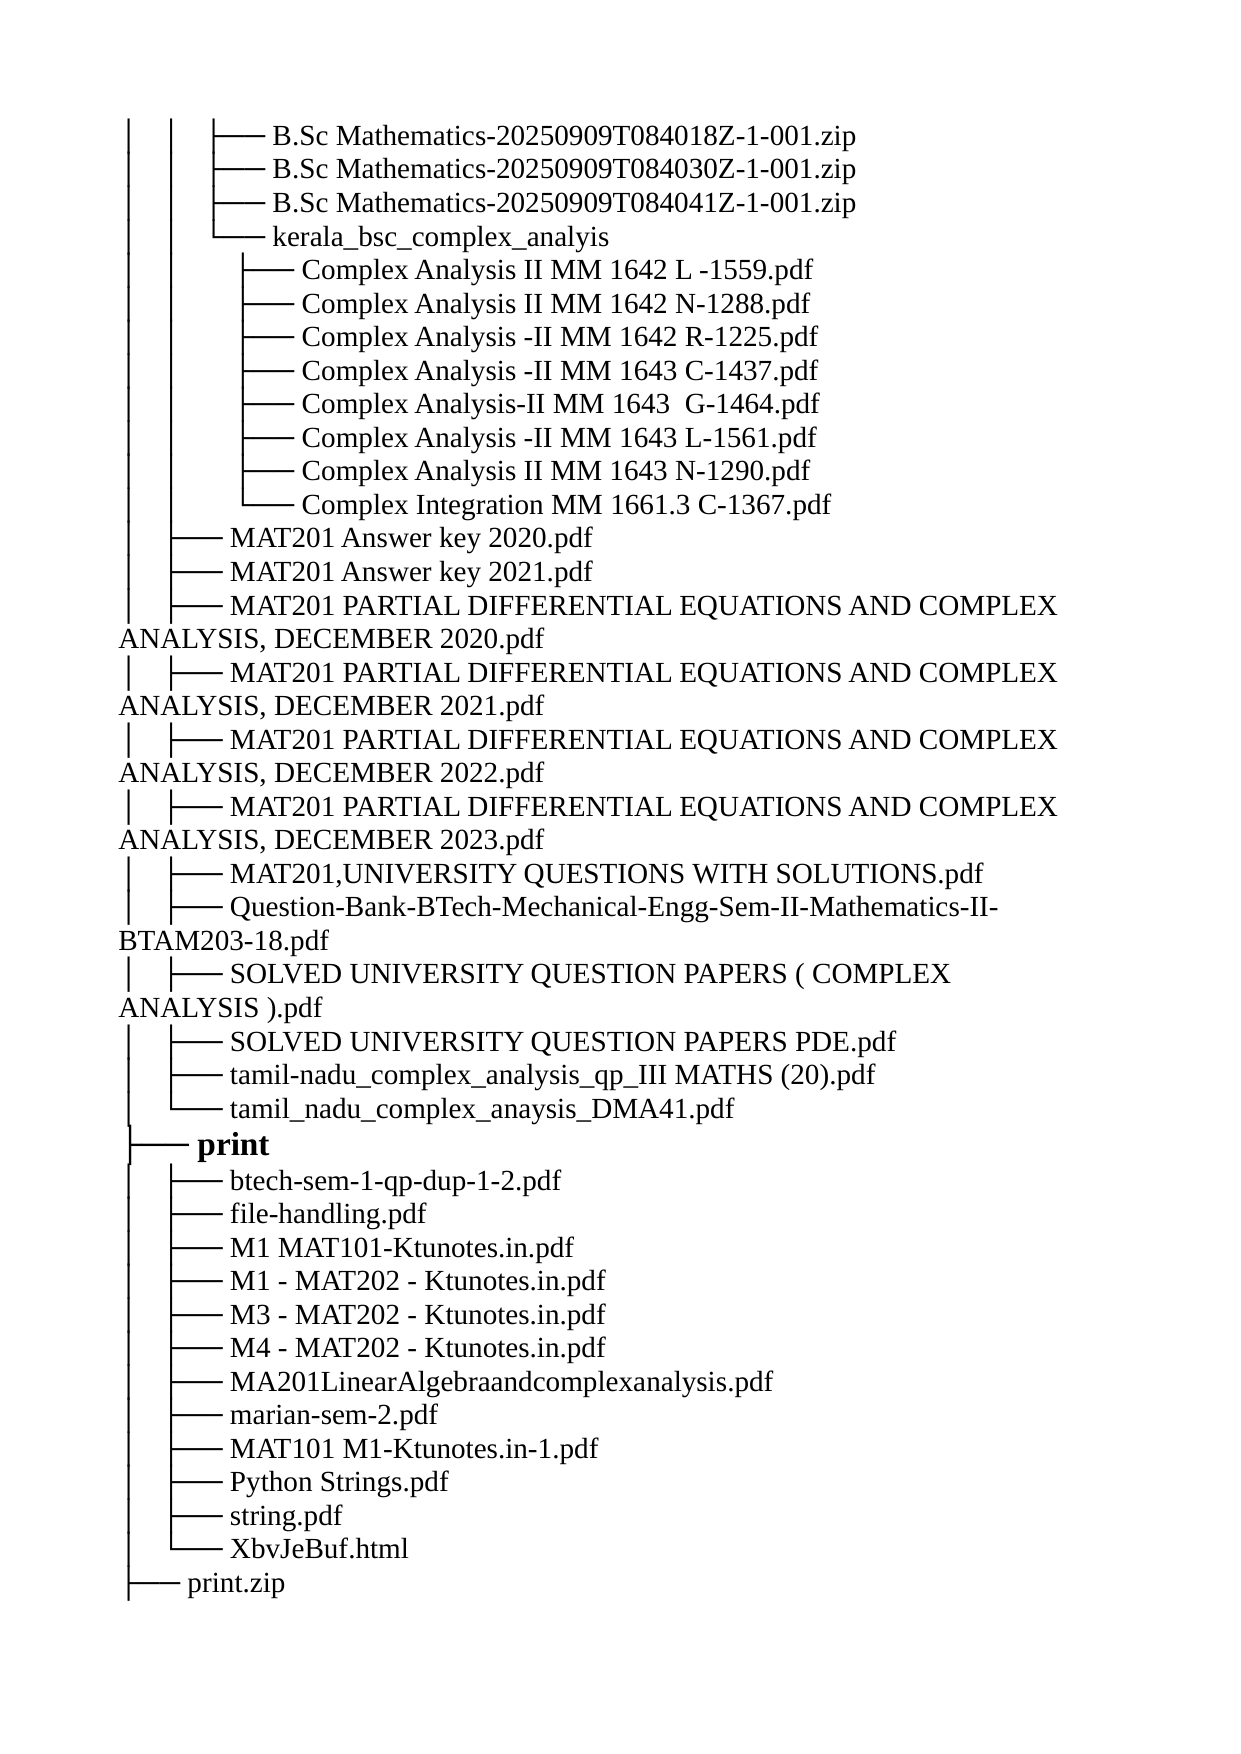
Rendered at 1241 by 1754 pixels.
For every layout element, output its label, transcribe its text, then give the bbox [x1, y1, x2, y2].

text │ ├── M1 - MAT202 - Ktunotes.in.pdf [171, 1263, 1122, 1297]
text │ │ ├── Complex Analysis II MM 1642 L -1559.pdf [129, 252, 169, 286]
text │ ├── M1 MAT101-Ktunotes.in.pdf [171, 1230, 1122, 1263]
text │ ├── MAT201 Answer key 2021.pdf [129, 554, 169, 588]
text │ │ └── kerala_bsc_complex_analyis [129, 219, 169, 252]
text │ ├── MAT201 PARTIAL DIFFERENTIAL EQUATIONS AND COMPLEX ANALYSIS, DECEMBER 2020.pdf [118, 588, 1122, 655]
text │ │ ├── Complex Analysis II MM 1642 L -1559.pdf [243, 252, 1122, 286]
text ├── print [129, 1124, 1122, 1163]
text │ │ ├── Complex Analysis -II MM 1643 C-1437.pdf [171, 353, 241, 386]
text │ │ ├── B.Sc Mathematics-20250909T084018Z-1-001.zip [129, 118, 169, 152]
text │ │ ├── Complex Analysis -II MM 1642 R-1225.pdf [171, 319, 241, 353]
text │ ├── MAT201,UNIVERSITY QUESTIONS WITH SOLUTIONS.pdf [171, 856, 1122, 889]
text │ ├── SOLVED UNIVERSITY QUESTION PAPERS PDE.pdf [129, 1024, 169, 1057]
text │ │ ├── Complex Analysis II MM 1642 L -1559.pdf [171, 252, 241, 286]
text │ ├── Question-Bank-BTech-Mechanical-Engg-Sem-II-Mathematics-II-BTAM203-18.pdf [118, 889, 1122, 957]
text │ │ ├── B.Sc Mathematics-20250909T084018Z-1-001.zip [171, 118, 212, 152]
text │ └── tamil_nadu_complex_anaysis_DMA41.pdf [129, 1091, 1122, 1124]
text │ ├── MAT201 PARTIAL DIFFERENTIAL EQUATIONS AND COMPLEX ANALYSIS, DECEMBER 2023.pdf [118, 789, 1122, 856]
text │ ├── MAT201 Answer key 2021.pdf [171, 554, 1122, 588]
text │ ├── tamil-nadu_complex_analysis_qp_III MATHS (20).pdf [129, 1057, 169, 1091]
text │ ├── MAT201 Answer key 2020.pdf [171, 521, 1122, 554]
text │ ├── btech-sem-1-qp-dup-1-2.pdf [129, 1163, 169, 1196]
text │ │ ├── Complex Analysis II MM 1642 N-1288.pdf [129, 286, 169, 319]
text │ │ ├── Complex Analysis -II MM 1643 L-1561.pdf [129, 420, 169, 453]
text │ │ ├── Complex Analysis -II MM 1642 R-1225.pdf [129, 319, 169, 353]
text │ │ ├── Complex Analysis -II MM 1643 C-1437.pdf [243, 353, 1122, 386]
text │ │ ├── Complex Analysis-II MM 1643 G-1464.pdf [129, 386, 169, 420]
text ├── print.zip [118, 1565, 127, 1599]
text │ │ ├── Complex Analysis -II MM 1643 L-1561.pdf [171, 420, 241, 453]
text │ ├── MAT201 Answer key 2020.pdf [129, 521, 169, 554]
text │ ├── marian-sem-2.pdf [129, 1397, 169, 1431]
text │ │ ├── Complex Analysis II MM 1643 N-1290.pdf [243, 453, 1122, 487]
text │ ├── M4 - MAT202 - Ktunotes.in.pdf [171, 1330, 1122, 1364]
text │ ├── marian-sem-2.pdf [171, 1397, 1122, 1431]
text │ ├── MAT201,UNIVERSITY QUESTIONS WITH SOLUTIONS.pdf [129, 856, 169, 889]
text │ │ ├── Complex Analysis -II MM 1643 C-1437.pdf [129, 353, 169, 386]
text │ ├── file-handling.pdf [129, 1196, 169, 1230]
text │ ├── Python Strings.pdf [129, 1464, 169, 1498]
text │ ├── M3 - MAT202 - Ktunotes.in.pdf [171, 1297, 1122, 1330]
text │ ├── MAT101 M1-Ktunotes.in-1.pdf [129, 1431, 169, 1464]
text │ ├── SOLVED UNIVERSITY QUESTION PAPERS ( COMPLEX ANALYSIS ).pdf [118, 957, 1122, 1024]
text │ ├── M4 - MAT202 - Ktunotes.in.pdf [129, 1330, 169, 1364]
text │ │ └── kerala_bsc_complex_analyis [171, 219, 1122, 252]
text │ │ ├── Complex Analysis II MM 1642 N-1288.pdf [243, 286, 1122, 319]
text │ ├── string.pdf [171, 1498, 1122, 1532]
text │ ├── M3 - MAT202 - Ktunotes.in.pdf [129, 1297, 169, 1330]
text │ │ ├── Complex Analysis-II MM 1643 G-1464.pdf [243, 386, 1122, 420]
text │ ├── MAT201 PARTIAL DIFFERENTIAL EQUATIONS AND COMPLEX ANALYSIS, DECEMBER 2022.pdf [118, 722, 1122, 789]
text │ ├── SOLVED UNIVERSITY QUESTION PAPERS PDE.pdf [171, 1024, 1122, 1057]
text │ │ ├── B.Sc Mathematics-20250909T084030Z-1-001.zip [214, 152, 1122, 185]
text │ │ ├── Complex Analysis II MM 1643 N-1290.pdf [129, 453, 169, 487]
text │ ├── MA201LinearAlgebraandcomplexanalysis.pdf [129, 1364, 169, 1397]
text ├── print.zip [129, 1565, 1122, 1599]
text │ ├── Python Strings.pdf [171, 1464, 1122, 1498]
text │ │ ├── B.Sc Mathematics-20250909T084041Z-1-001.zip [129, 185, 169, 219]
text │ │ ├── Complex Analysis -II MM 1642 R-1225.pdf [243, 319, 1122, 353]
text │ ├── M1 MAT101-Ktunotes.in.pdf [129, 1230, 169, 1263]
text │ ├── tamil-nadu_complex_analysis_qp_III MATHS (20).pdf [171, 1057, 1122, 1091]
text │ │ ├── B.Sc Mathematics-20250909T084041Z-1-001.zip [214, 185, 1122, 219]
text │ │ ├── Complex Analysis-II MM 1643 G-1464.pdf [171, 386, 241, 420]
text │ │ ├── B.Sc Mathematics-20250909T084030Z-1-001.zip [171, 152, 212, 185]
text │ │ ├── B.Sc Mathematics-20250909T084030Z-1-001.zip [129, 152, 169, 185]
text │ ├── MAT101 M1-Ktunotes.in-1.pdf [171, 1431, 1122, 1464]
text │ ├── MAT201 PARTIAL DIFFERENTIAL EQUATIONS AND COMPLEX ANALYSIS, DECEMBER 2021.pdf [118, 655, 1122, 722]
text │ └── XbvJeBuf.html [129, 1532, 1122, 1565]
text │ │ ├── Complex Analysis II MM 1643 N-1290.pdf [171, 453, 241, 487]
text │ ├── file-handling.pdf [171, 1196, 1122, 1230]
text │ │ ├── B.Sc Mathematics-20250909T084041Z-1-001.zip [171, 185, 212, 219]
text │ ├── MA201LinearAlgebraandcomplexanalysis.pdf [171, 1364, 1122, 1397]
text │ ├── btech-sem-1-qp-dup-1-2.pdf [171, 1163, 1122, 1196]
text │ │ ├── Complex Analysis II MM 1642 N-1288.pdf [171, 286, 241, 319]
text │ │ ├── B.Sc Mathematics-20250909T084018Z-1-001.zip [214, 118, 1122, 152]
text │ │ ├── Complex Analysis -II MM 1643 L-1561.pdf [243, 420, 1122, 453]
text │ │ └── Complex Integration MM 1661.3 C-1367.pdf [171, 487, 1122, 521]
text ├── print [118, 1124, 129, 1163]
text │ ├── string.pdf [129, 1498, 169, 1532]
text │ │ └── Complex Integration MM 1661.3 C-1367.pdf [129, 487, 169, 521]
text │ ├── M1 - MAT202 - Ktunotes.in.pdf [129, 1263, 169, 1297]
